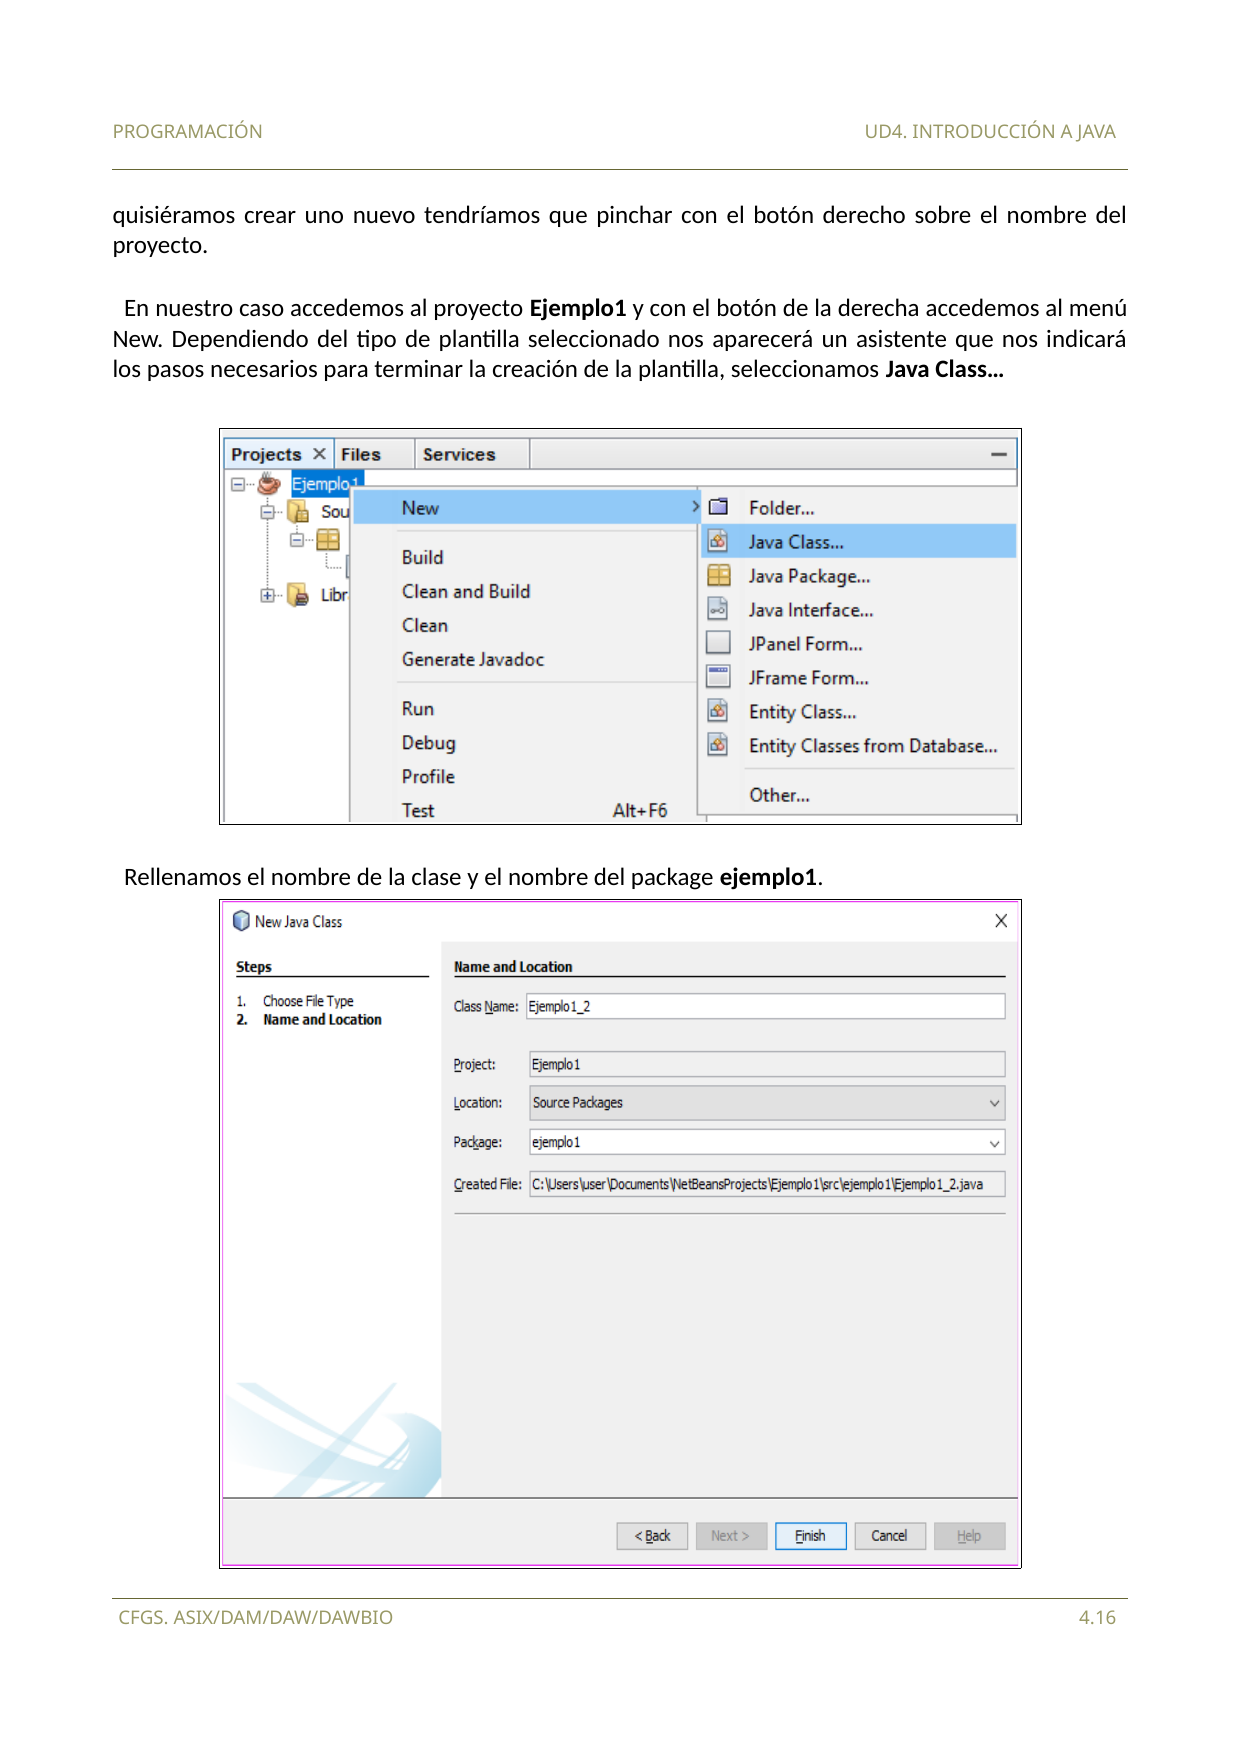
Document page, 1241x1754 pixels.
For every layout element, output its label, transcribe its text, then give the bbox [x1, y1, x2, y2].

text Rellenamos el nombre de la clase y el nombre del package ejemplo1. [112, 861, 1128, 892]
picture [222, 430, 1018, 822]
picture [222, 901, 1019, 1566]
text quisiéramos crear uno nuevo tendríamos que pinchar con el botón derecho sobre el nombre del proyecto. [112, 199, 1128, 260]
text En nuestro caso accedemos al proyecto Ejemplo1 y con el botón de la derecha accedemos al menú New. Dependiendo del tipo de plantilla seleccionado nos aparecerá un asistente que nos indicará los pasos necesarios para terminar la creación de la plantilla, seleccionamos Java Class… [112, 293, 1128, 384]
